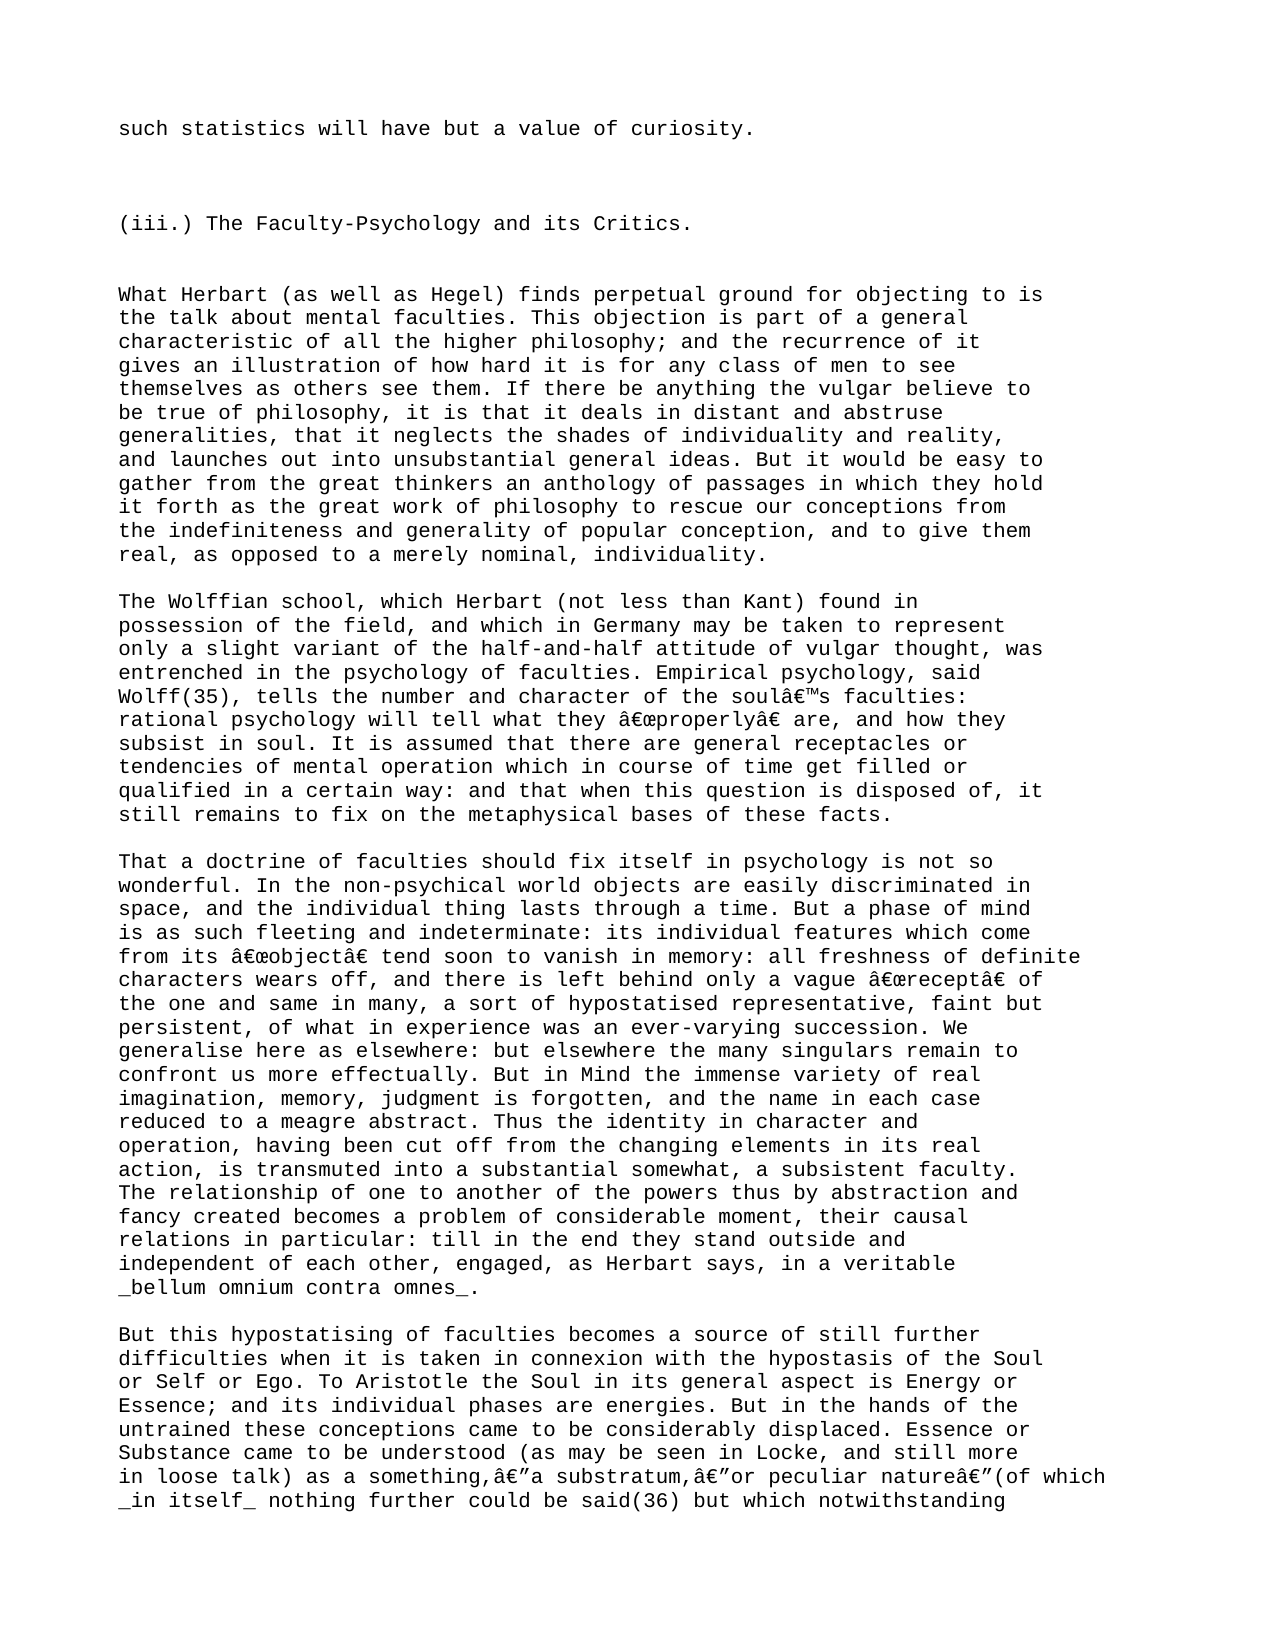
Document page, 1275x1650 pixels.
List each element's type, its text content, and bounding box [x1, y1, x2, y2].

text confront us more effectually. But in Mind the immense variety of real [118, 1064, 1157, 1088]
text (iii.) The Faculty-Psychology and its Critics. [118, 213, 1157, 236]
text generalities, that it neglects the shades of individuality and reality, [118, 426, 1157, 449]
text in loose talk) as a something,â€”a substratum,â€”or peculiar natureâ€”(of which [118, 1466, 1157, 1489]
text imagination, memory, judgment is forgotten, and the name in each case [118, 1088, 1157, 1111]
text difficulties when it is taken in connexion with the hypostasis of the Soul [118, 1348, 1157, 1371]
text relations in particular: till in the end they stand outside and [118, 1229, 1157, 1253]
text operation, having been cut off from the changing elements in its real [118, 1135, 1157, 1158]
text Substance came to be understood (as may be seen in Locke, and still more [118, 1442, 1157, 1466]
text real, as opposed to a merely nominal, individuality. [118, 544, 1157, 567]
text The Wolffian school, which Herbart (not less than Kant) found in [118, 591, 1157, 615]
text fancy created becomes a problem of considerable moment, their causal [118, 1206, 1157, 1229]
text still remains to fix on the metaphysical bases of these facts. [118, 804, 1157, 827]
text wonderful. In the non-psychical world objects are easily discriminated in [118, 875, 1157, 898]
text untrained these conceptions came to be considerably displaced. Essence or [118, 1419, 1157, 1442]
text entrenched in the psychology of faculties. Empirical psychology, said [118, 662, 1157, 686]
text subsist in soul. It is assumed that there are general receptacles or [118, 733, 1157, 757]
text possession of the field, and which in Germany may be taken to represent [118, 615, 1157, 638]
text and launches out into unsubstantial general ideas. But it would be easy to [118, 449, 1157, 473]
text reduced to a meagre abstract. Thus the identity in character and [118, 1111, 1157, 1135]
text only a slight variant of the half-and-half attitude of vulgar thought, was [118, 638, 1157, 662]
text Essence; and its individual phases are energies. But in the hands of the [118, 1395, 1157, 1419]
text is as such fleeting and indeterminate: its individual features which come [118, 922, 1157, 946]
text gives an illustration of how hard it is for any class of men to see [118, 354, 1157, 378]
text independent of each other, engaged, as Herbart says, in a veritable [118, 1253, 1157, 1277]
text characteristic of all the higher philosophy; and the recurrence of it [118, 331, 1157, 354]
text That a doctrine of faculties should fix itself in psychology is not so [118, 851, 1157, 875]
text space, and the individual thing lasts through a time. But a phase of mind [118, 898, 1157, 922]
text qualified in a certain way: and that when this question is disposed of, it [118, 780, 1157, 804]
text rational psychology will tell what they â€œproperlyâ€ are, and how they [118, 709, 1157, 733]
text it forth as the great work of philosophy to rescue our conceptions from [118, 496, 1157, 520]
text gather from the great thinkers an anthology of passages in which they hold [118, 473, 1157, 496]
text persistent, of what in experience was an ever-varying succession. We [118, 1017, 1157, 1040]
text such statistics will have but a value of curiosity. [118, 118, 1157, 142]
text be true of philosophy, it is that it deals in distant and abstruse [118, 402, 1157, 426]
text But this hypostatising of faculties becomes a source of still further [118, 1324, 1157, 1348]
text _in itself_ nothing further could be said(36) but which notwithstanding [118, 1489, 1157, 1513]
text from its â€œobjectâ€ tend soon to vanish in memory: all freshness of definite [118, 946, 1157, 969]
text the one and same in many, a sort of hypostatised representative, faint but [118, 993, 1157, 1017]
text themselves as others see them. If there be anything the vulgar believe to [118, 378, 1157, 402]
text the indefiniteness and generality of popular conception, and to give them [118, 520, 1157, 544]
text characters wears off, and there is left behind only a vague â€œreceptâ€ of [118, 969, 1157, 993]
text What Herbart (as well as Hegel) finds perpetual ground for objecting to is [118, 284, 1157, 307]
text _bellum omnium contra omnes_. [118, 1277, 1157, 1300]
text the talk about mental faculties. This objection is part of a general [118, 307, 1157, 331]
text action, is transmuted into a substantial somewhat, a subsistent faculty. [118, 1158, 1157, 1182]
text or Self or Ego. To Aristotle the Soul in its general aspect is Energy or [118, 1371, 1157, 1395]
text Wolff(35), tells the number and character of the soulâ€™s faculties: [118, 686, 1157, 709]
text generalise here as elsewhere: but elsewhere the many singulars remain to [118, 1040, 1157, 1064]
text tendencies of mental operation which in course of time get filled or [118, 757, 1157, 780]
text The relationship of one to another of the powers thus by abstraction and [118, 1182, 1157, 1206]
